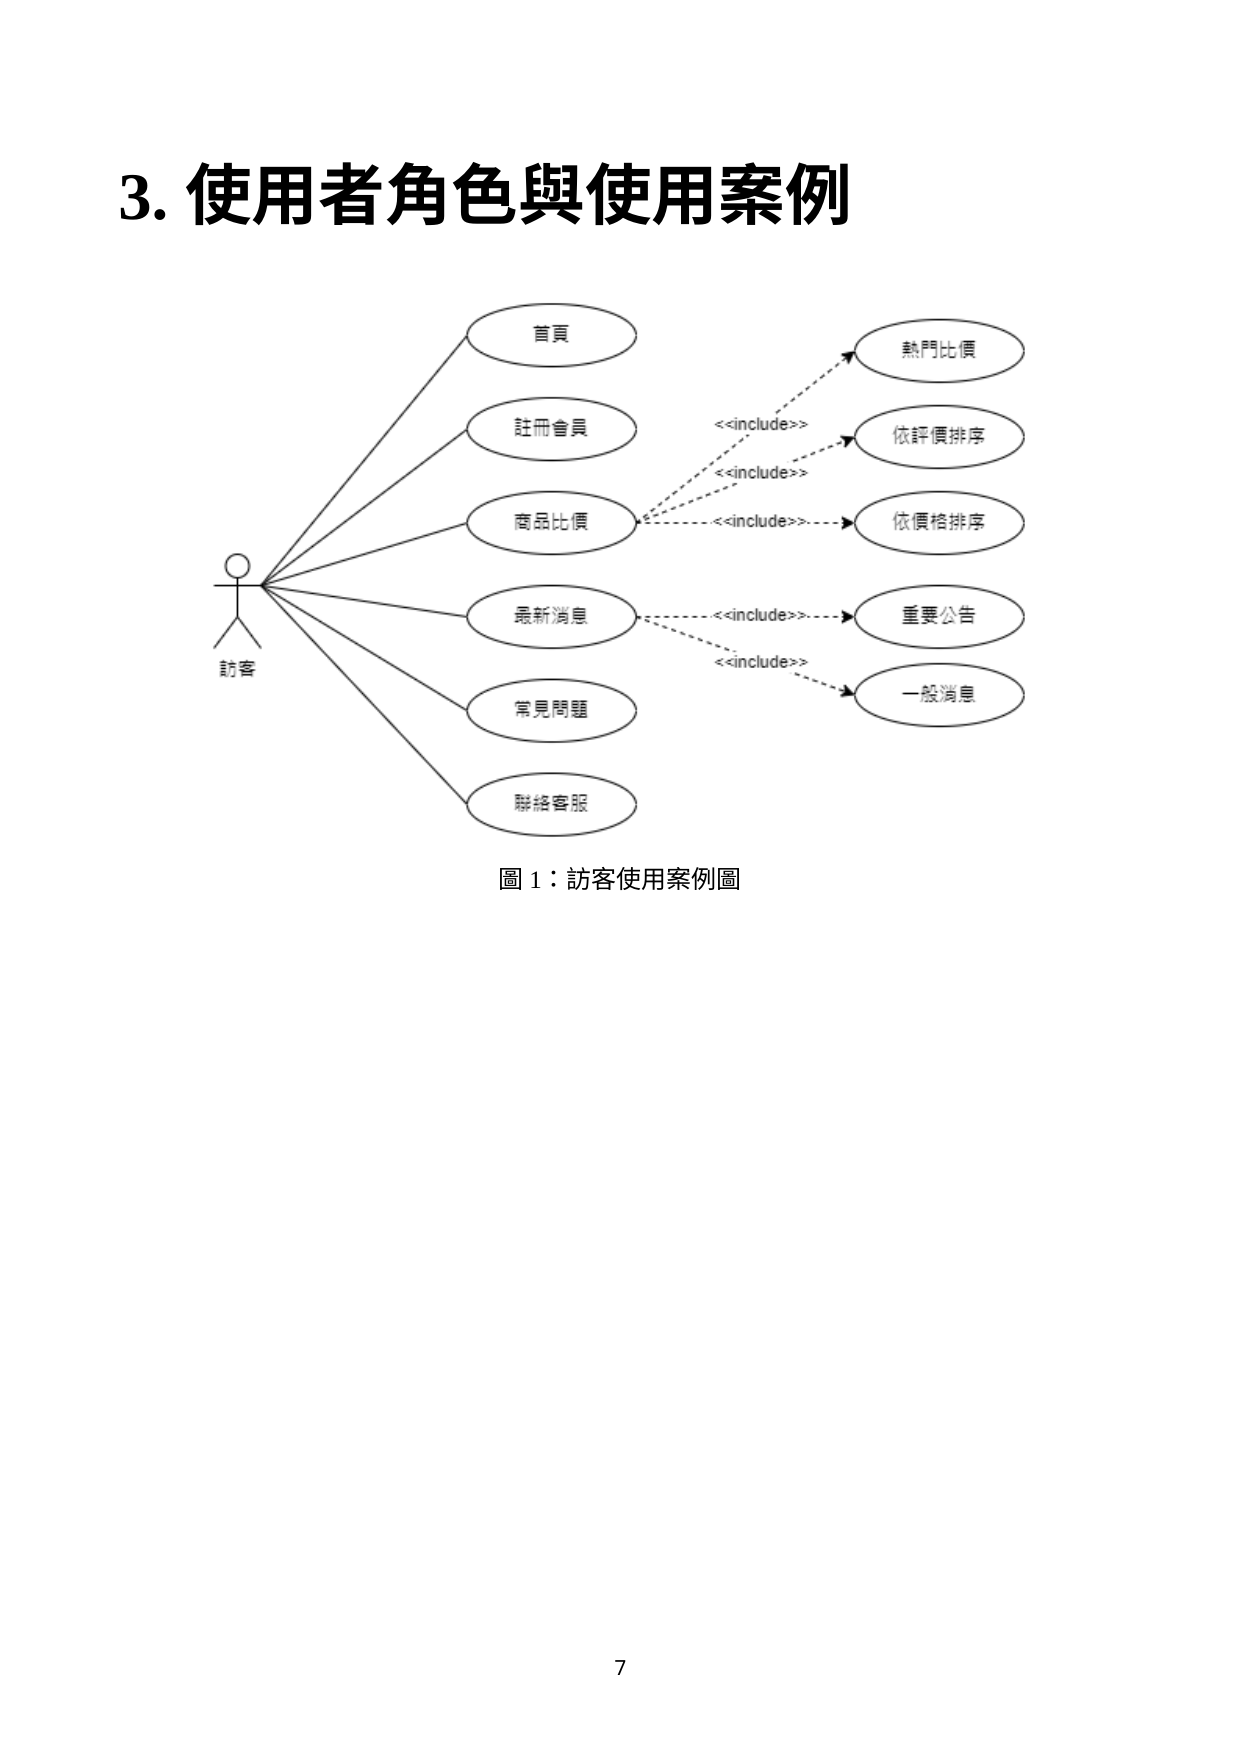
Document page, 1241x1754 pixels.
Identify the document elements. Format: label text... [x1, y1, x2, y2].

text 圖 1：訪客使用案例圖 [201, 851, 1039, 896]
picture [201, 291, 1039, 851]
subtitle 3. 使用者角色與使用案例 [118, 142, 1122, 238]
